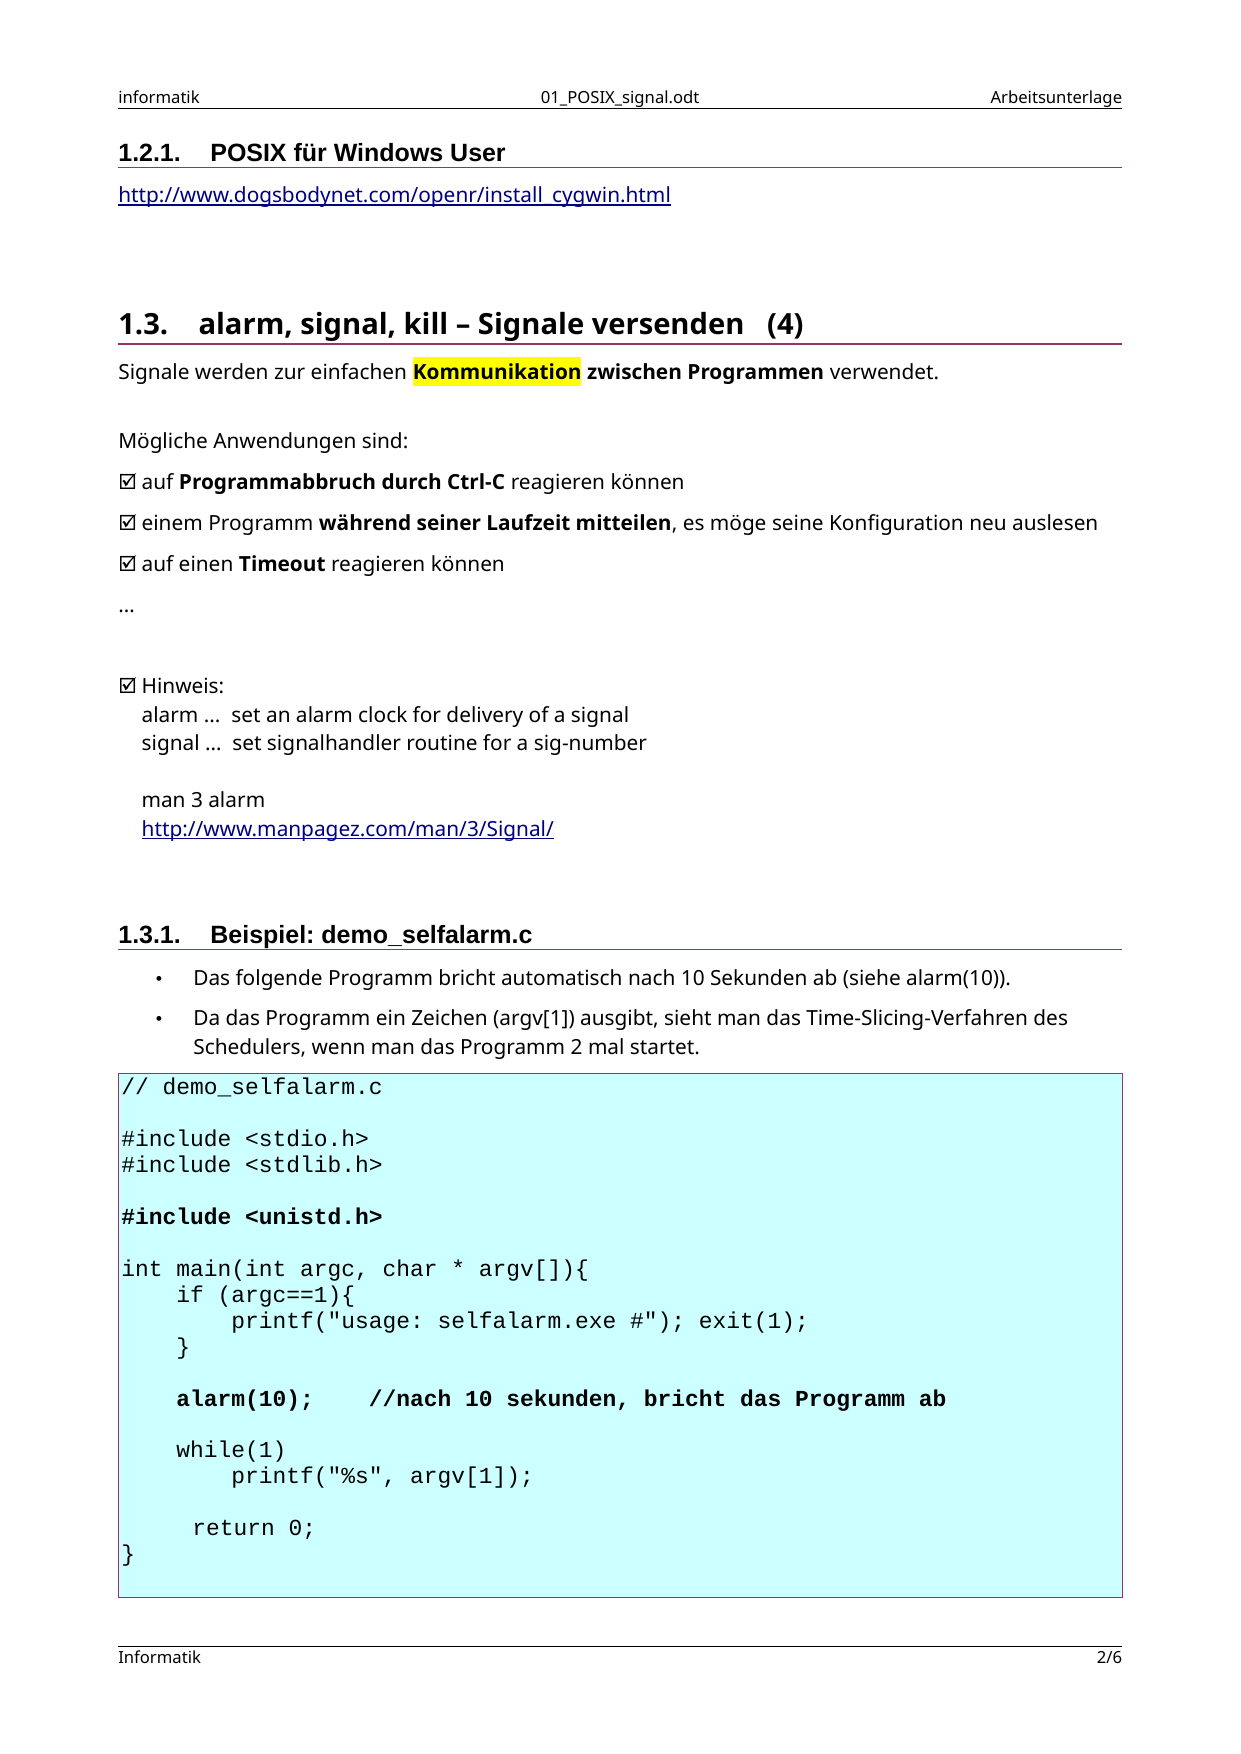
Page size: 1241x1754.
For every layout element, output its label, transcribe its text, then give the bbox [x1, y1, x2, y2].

text // demo_selfalarm.c #include <stdio.h> [119, 1074, 1122, 1151]
list auf einen Timeout reagieren können [118, 549, 1122, 577]
list Hinweis: alarm ... set an alarm clock for delivery of a signal signal … set signalhandler routine for a sig-number man 3 alarm http://www.manpagez.com/man/3/Signal/ [118, 671, 1122, 842]
subtitle Beispiel: demo_selfalarm.c [118, 920, 1122, 949]
text … [118, 590, 1122, 618]
list Da das Programm ein Zeichen (argv[1]) ausgibt, sieht man das Time-Slicing-Verfahren des Schedulers, wenn man das Programm 2 mal startet. [156, 1003, 1122, 1060]
list Das folgende Programm bricht automatisch nach 10 Sekunden ab (siehe alarm(10)). [156, 963, 1122, 991]
subtitle alarm, signal, kill – Signale versenden (4) [118, 303, 1122, 343]
text #include <stdlib.h> [119, 1151, 1122, 1176]
text #include <unistd.h> int main(int argc, char * argv[]){ if (argc==1){ printf("usage: selfalarm.exe #"); exit(1); } alarm(10); //nach 10 sekunden, bricht das Programm ab while(1) printf("%s", argv[1]); return 0; } [119, 1176, 1122, 1597]
subtitle POSIX für Windows User [118, 138, 1122, 167]
text http://www.dogsbodynet.com/openr/install_cygwin.html [118, 180, 1122, 209]
list einem Programm während seiner Laufzeit mitteilen, es möge seine Konfiguration neu auslesen [118, 508, 1122, 537]
text Signale werden zur einfachen Kommunikation zwischen Programmen verwendet. [118, 357, 1122, 386]
text Mögliche Anwendungen sind: [118, 398, 1122, 455]
list auf Programmabbruch durch Ctrl-C reagieren können [118, 467, 1122, 496]
